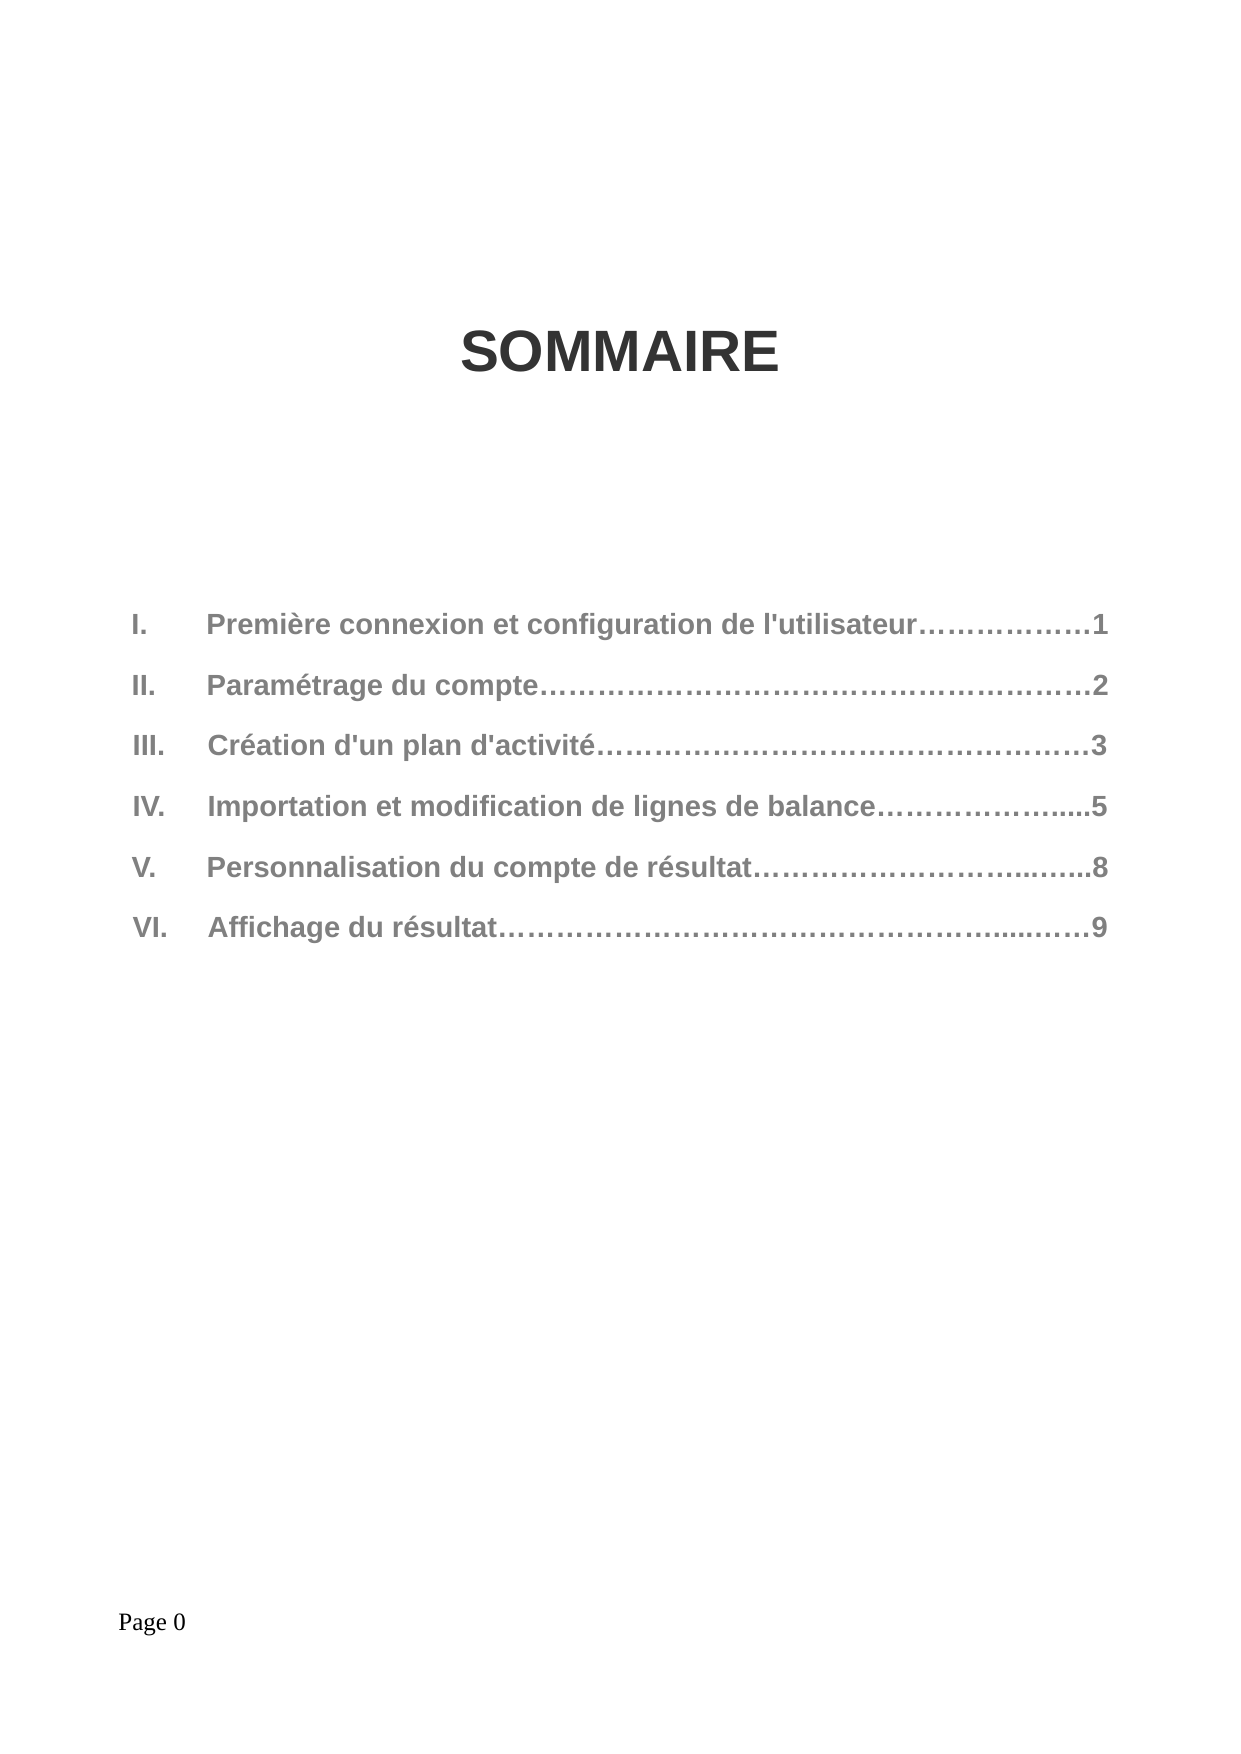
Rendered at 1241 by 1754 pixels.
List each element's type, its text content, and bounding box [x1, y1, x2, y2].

subtitle II. Paramétrage du compte…………………………………………………2 [118, 668, 1122, 701]
subtitle V. Personnalisation du compte de résultat………………………...…...8 [118, 850, 1122, 883]
subtitle III. Création d'un plan d'activité……………………………………………3 [118, 728, 1122, 762]
subtitle IV. Importation et modification de lignes de balance……………….....5 [118, 789, 1122, 823]
subtitle I. Première connexion et configuration de l'utilisateur………………1 [118, 607, 1122, 641]
subtitle VI. Affichage du résultat…………………………………………….....……9 [118, 910, 1122, 944]
title SOMMAIRE [118, 317, 1122, 384]
